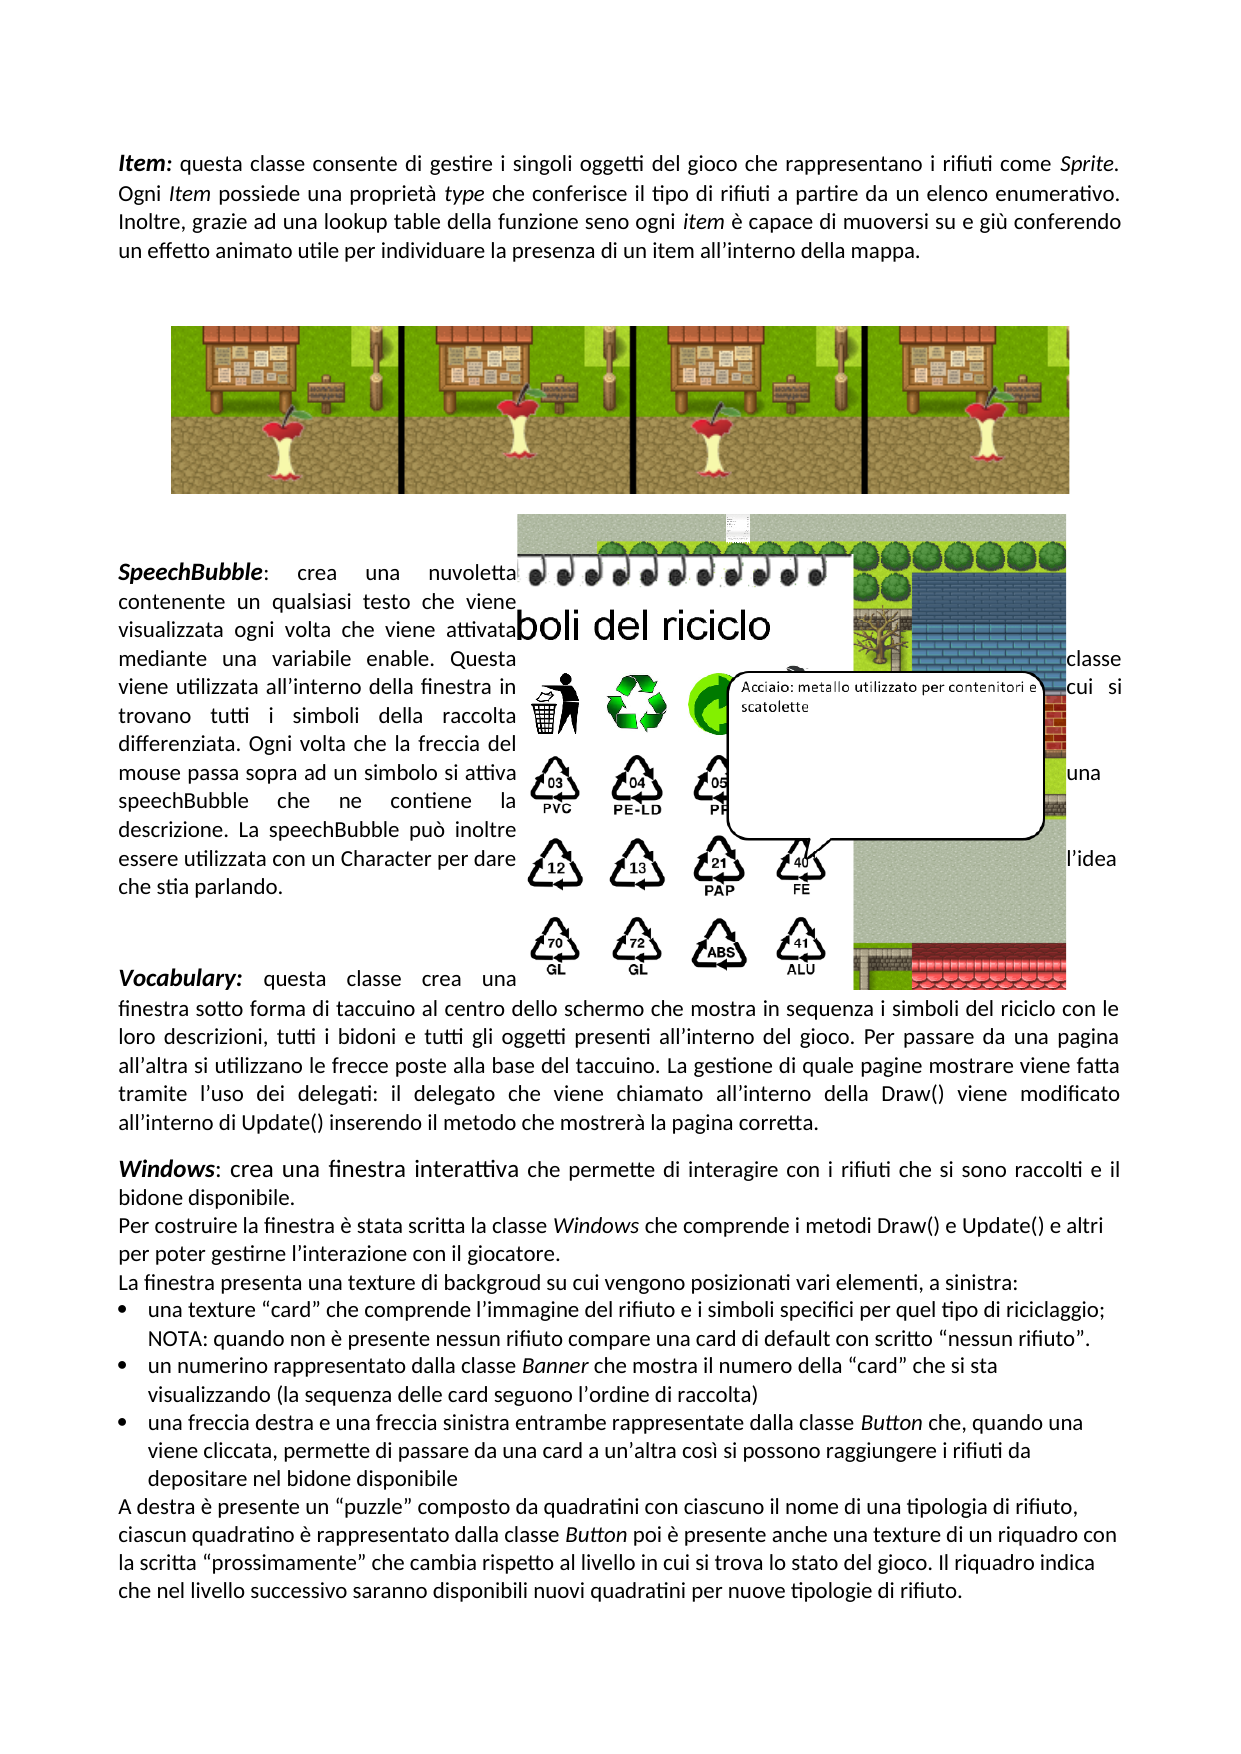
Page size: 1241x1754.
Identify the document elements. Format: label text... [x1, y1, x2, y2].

text A destra è presente un “puzzle” composto da quadratini con ciascuno il nome di una tipologia di rifiuto, ciascun quadratino è rappresentato dalla classe Button poi è presente anche una texture di un riquadro con la scritta “prossimamente” che cambia rispetto al livello in cui si trova lo stato del gioco. Il riquadro indica che nel livello successivo saranno disponibili nuovi quadratini per nuove tipologie di rifiuto. [118, 1492, 1122, 1604]
text Windows: crea una finestra interattiva che permette di interagire con i rifiuti che si sono raccolti e il bidone disponibile. [118, 1153, 1122, 1212]
text NOTA: quando non è presente nessun rifiuto compare una card di default con scritto “nessun rifiuto”. [148, 1324, 1122, 1352]
text La finestra presenta una texture di backgroud su cui vengono posizionati vari elementi, a sinistra: [118, 1268, 1122, 1296]
list un numerino rappresentato dalla classe Banner che mostra il numero della “card” che si sta visualizzando (la sequenza delle card seguono l’ordine di raccolta) [118, 1352, 1122, 1408]
list una freccia destra e una freccia sinistra entrambe rappresentate dalla classe Button che, quando una viene cliccata, permette di passare da una card a un’altra così si possono raggiungere i rifiuti da depositare nel bidone disponibile [118, 1408, 1122, 1492]
text Vocabulary: questa classe crea una finestra sotto forma di taccuino al centro dello schermo che mostra in sequenza i simboli del riciclo con le loro descrizioni, tutti i bidoni e tutti gli oggetti presenti all’interno del gioco. Per passare da una pagina all’altra si utilizzano le frecce poste alla base del taccuino. La gestione di quale pagine mostrare viene fatta tramite l’uso dei delegati: il delegato che viene chiamato all’interno della Draw() viene modificato all’interno di Update() inserendo il metodo che mostrerà la pagina corretta. [118, 963, 1122, 1136]
text SpeechBubble: crea una nuvoletta contenente un qualsiasi testo che viene visualizzata ogni volta che viene attivata mediante una variabile enable. Questa classe viene utilizzata all’interno della finestra in cui si trovano tutti i simboli della raccolta differenziata. Ogni volta che la freccia del mouse passa sopra ad un simbolo si attiva una speechBubble che ne contiene la descrizione. La speechBubble può inoltre essere utilizzata con un Character per dare l’idea che stia parlando. [1067, 556, 1122, 900]
text SpeechBubble: crea una nuvoletta contenente un qualsiasi testo che viene visualizzata ogni volta che viene attivata mediante una variabile enable. Questa classe viene utilizzata all’interno della finestra in cui si trovano tutti i simboli della raccolta differenziata. Ogni volta che la freccia del mouse passa sopra ad un simbolo si attiva una speechBubble che ne contiene la descrizione. La speechBubble può inoltre essere utilizzata con un Character per dare l’idea che stia parlando. [118, 556, 517, 900]
list una texture “card” che comprende l’immagine del rifiuto e i simboli specifici per quel tipo di riciclaggio; [118, 1296, 1122, 1324]
text Item: questa classe consente di gestire i singoli oggetti del gioco che rappresentano i rifiuti come Sprite. Ogni Item possiede una proprietà type che conferisce il tipo di rifiuti a partire da un elenco enumerativo. Inoltre, grazie ad una lookup table della funzione seno ogni item è capace di muoversi su e giù conferendo un effetto animato utile per individuare la presenza di un item all’interno della mappa. [118, 148, 1122, 264]
text Per costruire la finestra è stata scritta la classe Windows che comprende i metodi Draw() e Update() e altri per poter gestirne l’interazione con il giocatore. [118, 1212, 1122, 1268]
